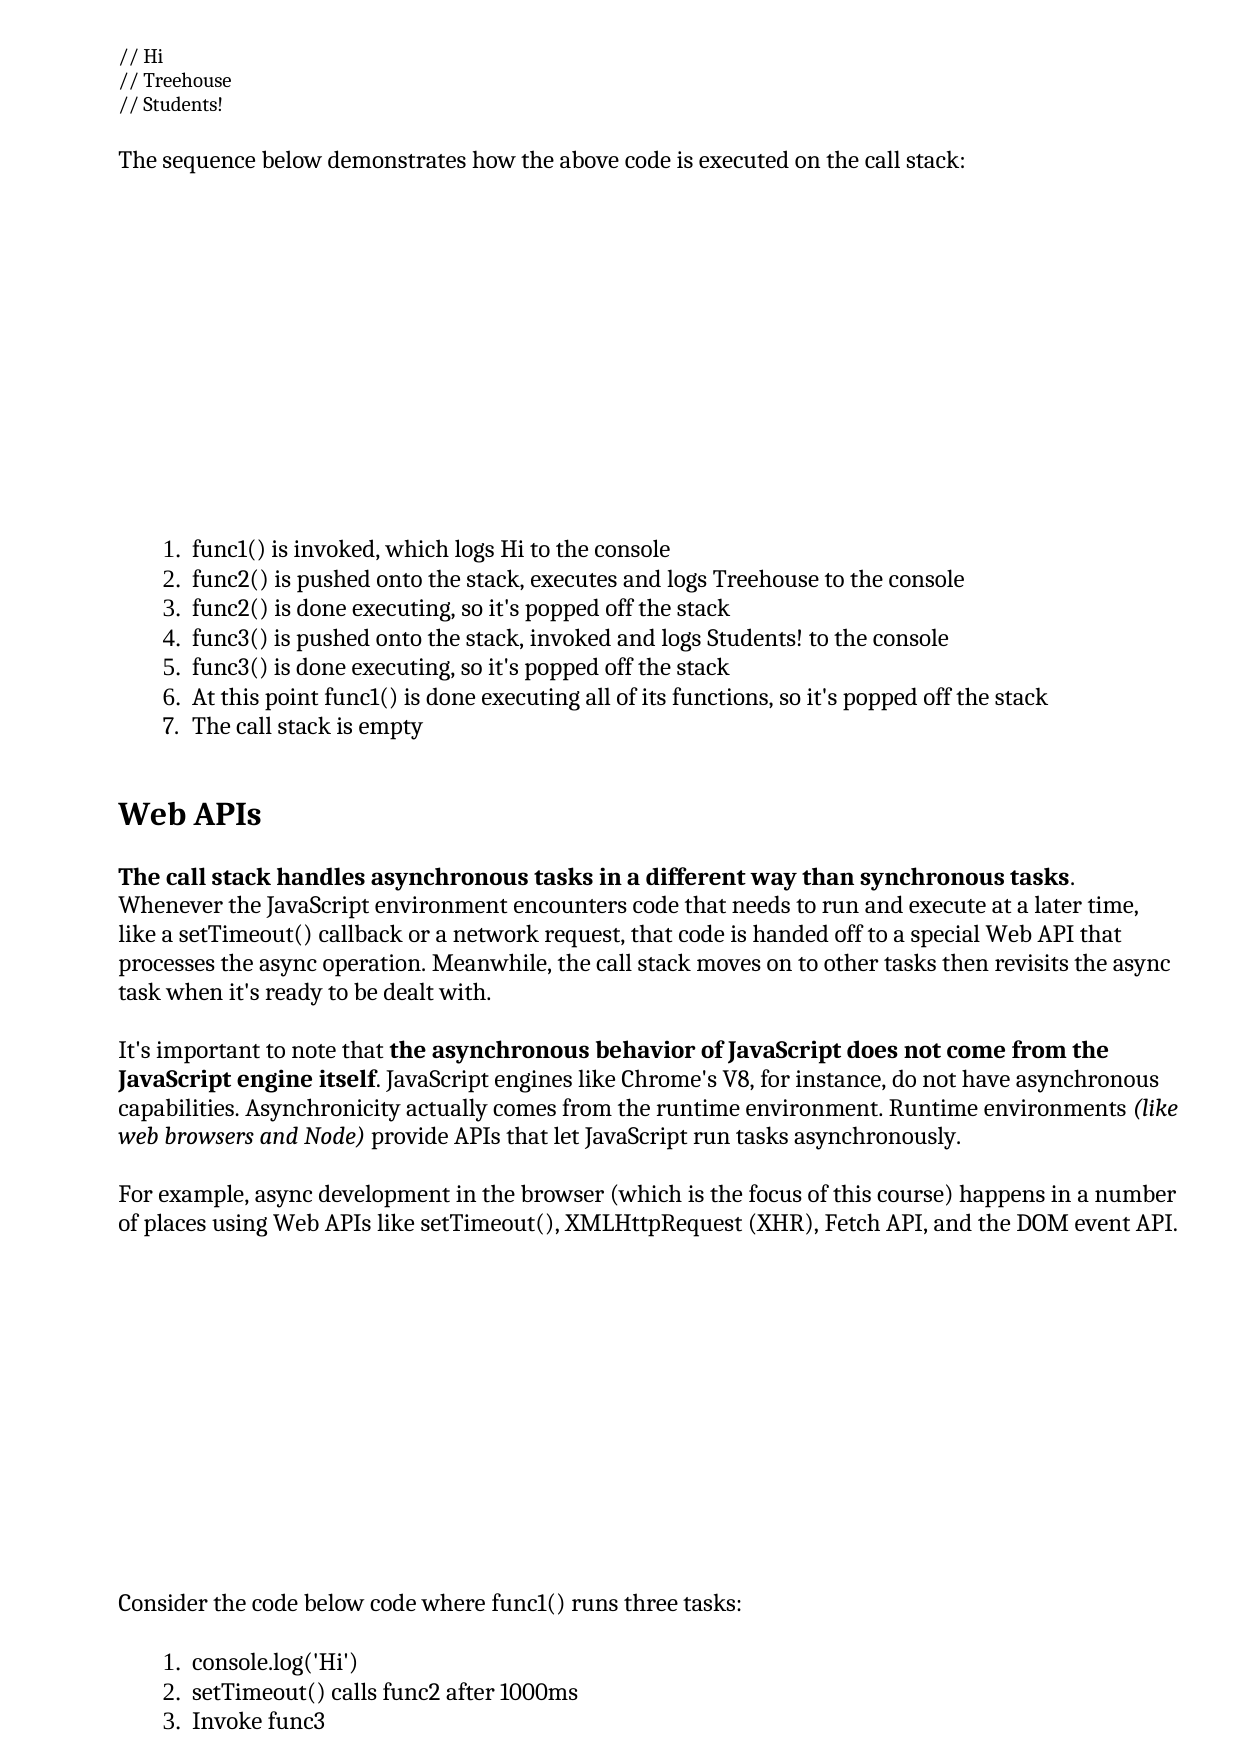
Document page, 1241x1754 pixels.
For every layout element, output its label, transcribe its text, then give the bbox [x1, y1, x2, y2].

subtitle Web APIs [118, 795, 1181, 833]
list func2() is done executing, so it's popped off the stack [162, 593, 1181, 623]
list The call stack is empty [162, 712, 1181, 740]
text The sequence below demonstrates how the above code is executed on the call stack: [118, 146, 1181, 175]
list func1() is invoked, which logs Hi to the console [162, 534, 1181, 564]
text The call stack handles asynchronous tasks in a different way than synchronous tasks. Whenever the JavaScript environment encounters code that needs to run and execute at a later time, like a setTimeout() callback or a network request, that code is handed off to a special Web API that processes the async operation. Meanwhile, the call stack moves on to other tasks then revisits the async task when it's ready to be dealt with. [118, 863, 1181, 1006]
text // Treehouse [118, 69, 1181, 93]
text It's important to note that the asynchronous behavior of JavaScript does not come from the JavaScript engine itself. JavaScript engines like Chrome's V8, for instance, do not have asynchronous capabilities. Asynchronicity actually comes from the runtime environment. Runtime environments (like web browsers and Node) provide APIs that let JavaScript run tasks asynchronously. [118, 1036, 1181, 1151]
list setTimeout() calls func2 after 1000ms [162, 1677, 1181, 1706]
list func3() is pushed onto the stack, invoked and logs Students! to the console [162, 623, 1181, 652]
list func3() is done executing, so it's popped off the stack [162, 652, 1181, 682]
text // Hi [118, 45, 1181, 69]
list console.log('Hi') [162, 1647, 1181, 1677]
list At this point func1() is done executing all of its functions, so it's popped off the stack [162, 682, 1181, 712]
list Invoke func3 [162, 1706, 1181, 1736]
text Consider the code below code where func1() runs three tasks: [118, 1589, 1181, 1618]
list func2() is pushed onto the stack, executes and logs Treehouse to the console [162, 564, 1181, 593]
text For example, async development in the browser (which is the focus of this course) happens in a number of places using Web APIs like setTimeout(), XMLHttpRequest (XHR), Fetch API, and the DOM event API. [118, 1180, 1181, 1238]
text // Students! [118, 93, 1181, 117]
